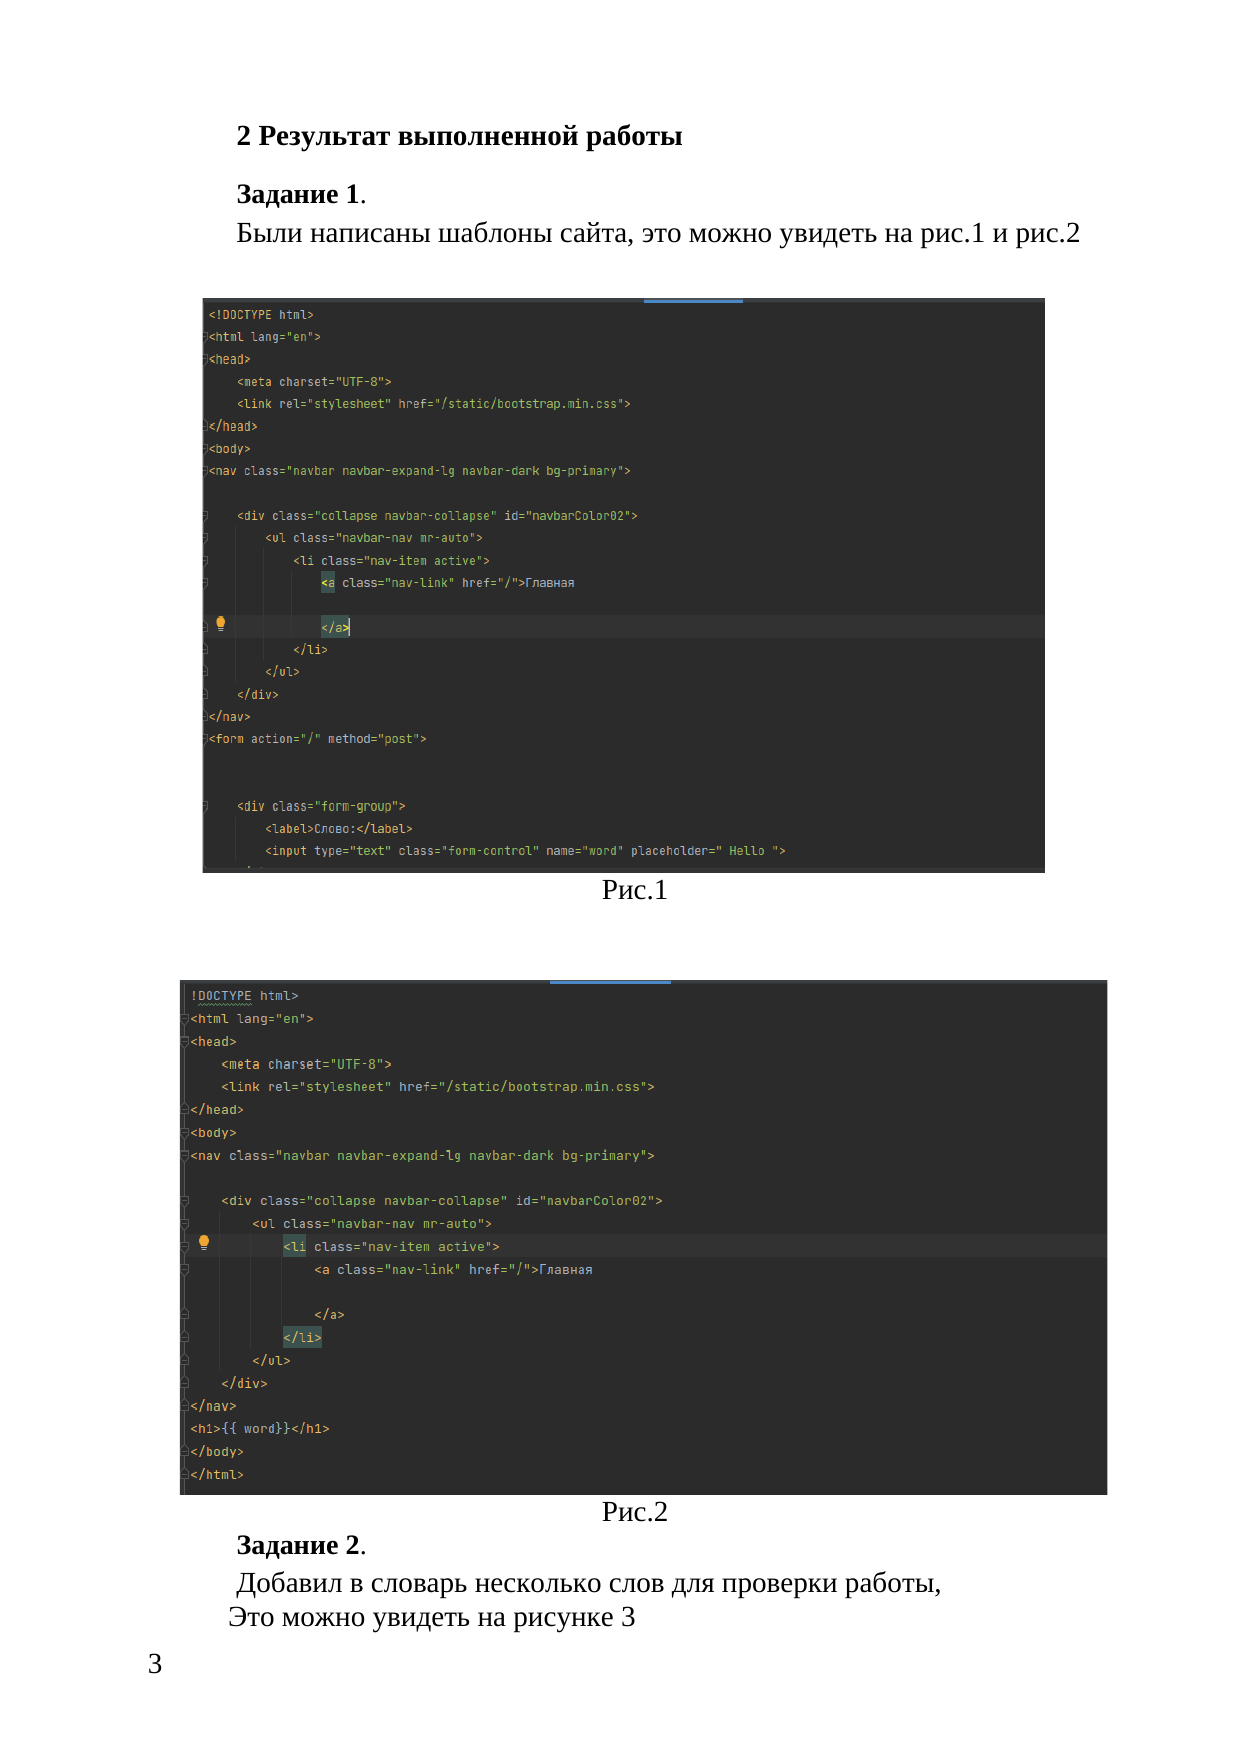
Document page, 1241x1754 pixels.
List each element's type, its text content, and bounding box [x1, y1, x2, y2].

list Рис.2 [148, 973, 1122, 1528]
list Были написаны шаблоны сайта, это можно увидеть на рис.1 и рис.2 [148, 215, 1122, 248]
picture [202, 298, 1045, 873]
text Добавил в словарь несколько слов для проверки работы, [148, 1565, 1122, 1599]
text Задание 1. [148, 177, 1122, 210]
text 2 Результат выполненной работы [148, 118, 1122, 152]
list Рис.1 [148, 292, 1122, 906]
text Задание 2. [148, 1528, 1122, 1560]
picture [179, 980, 1108, 1495]
text Это можно увидеть на рисунке 3 [148, 1599, 1122, 1632]
